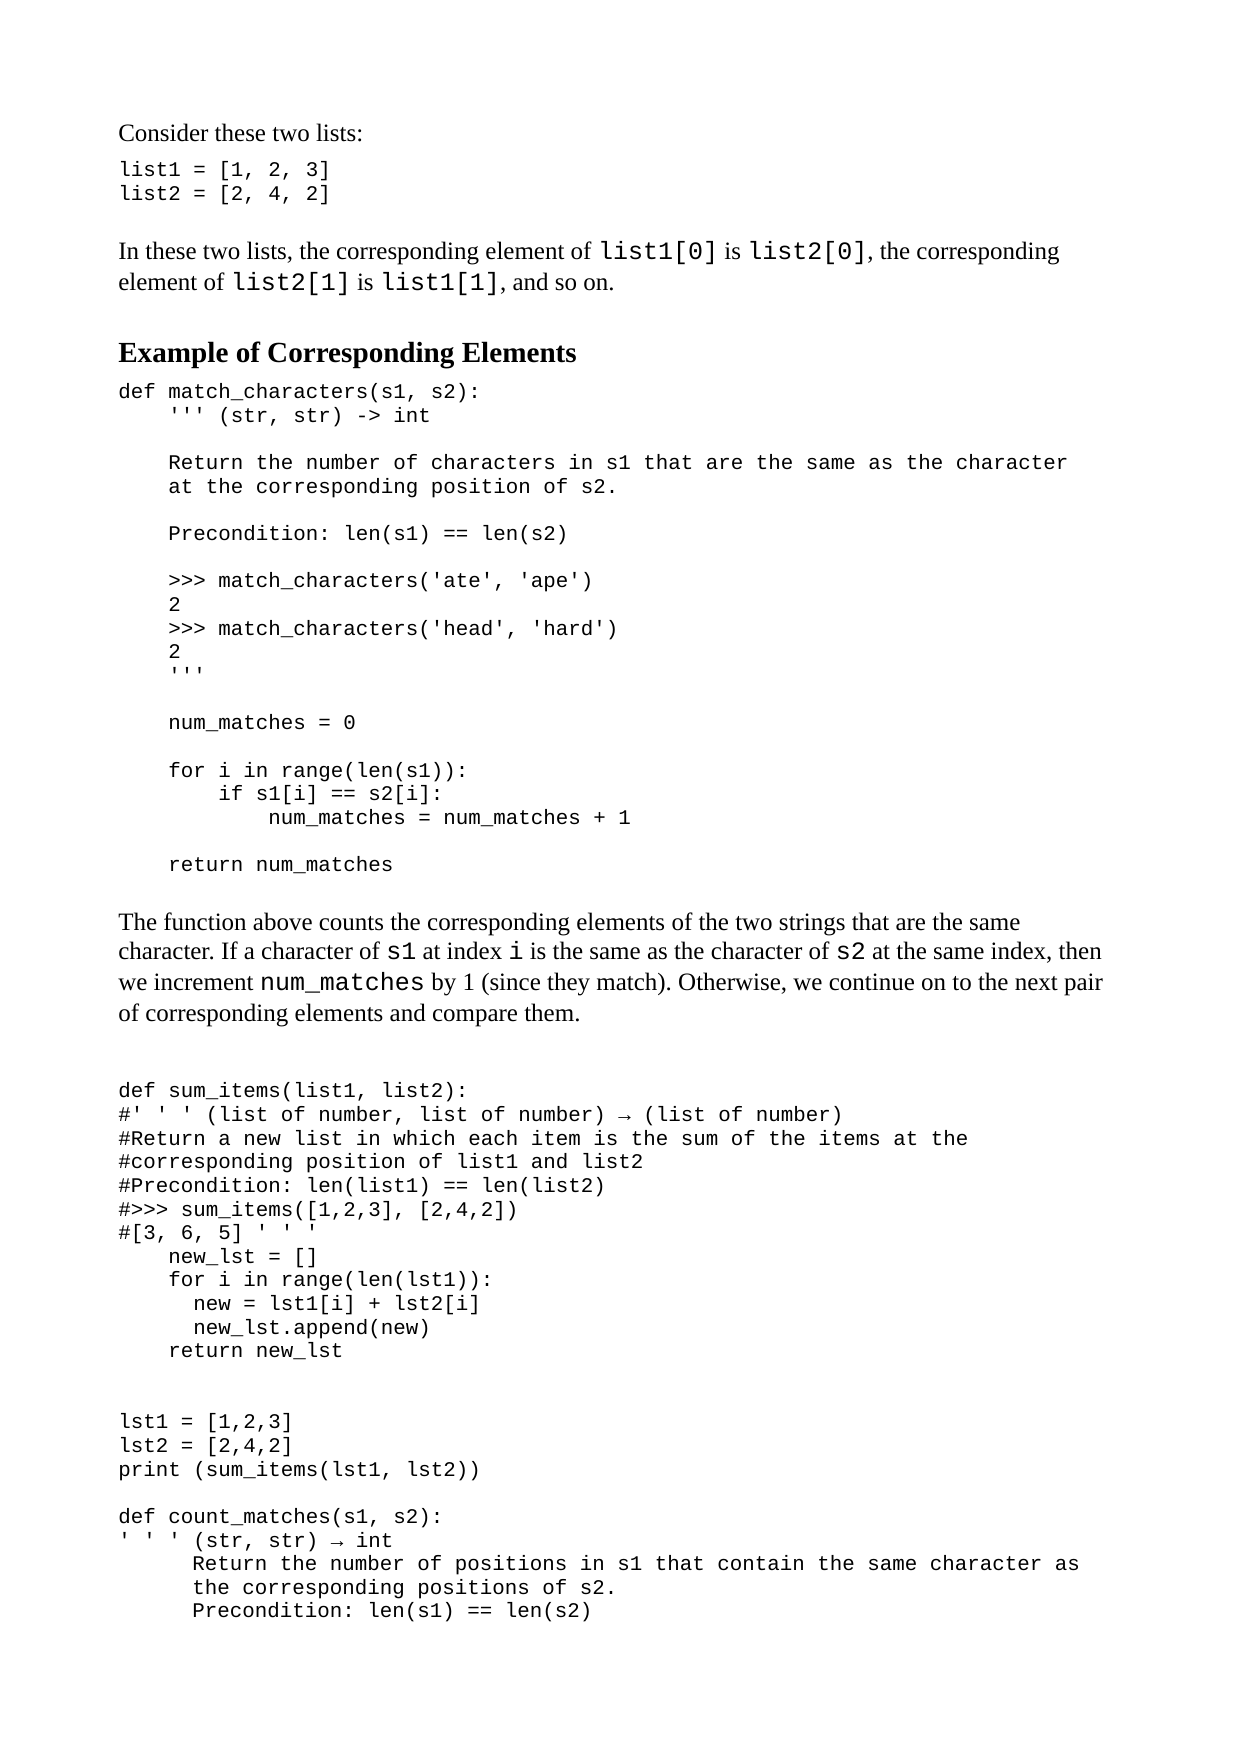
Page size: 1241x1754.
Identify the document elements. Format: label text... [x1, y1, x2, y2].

text #corresponding position of list1 and list2 [118, 1151, 1122, 1175]
text for i in range(len(lst1)): [118, 1269, 1122, 1293]
text >>> match_characters('ate', 'ape') [118, 571, 1122, 594]
text #[3, 6, 5] ' ' ' [118, 1222, 1122, 1246]
text ' ' ' (str, str) → int [118, 1529, 1122, 1553]
text new_lst = [] [118, 1246, 1122, 1269]
text list2 = [2, 4, 2] [118, 183, 1122, 207]
text Return the number of positions in s1 that contain the same character as the corresponding positions of s2. [118, 1553, 1122, 1601]
text list1 = [1, 2, 3] [118, 159, 1122, 183]
text new = lst1[i] + lst2[i] [118, 1293, 1122, 1317]
text def count_matches(s1, s2): [118, 1506, 1122, 1529]
text >>> match_characters('head', 'hard') [118, 618, 1122, 641]
text Precondition: len(s1) == len(s2) [118, 1601, 1122, 1624]
text new_lst.append(new) [118, 1317, 1122, 1340]
text lst2 = [2,4,2] [118, 1435, 1122, 1459]
text for i in range(len(s1)): [118, 760, 1122, 783]
text Precondition: len(s1) == len(s2) [118, 523, 1122, 547]
text 2 [118, 594, 1122, 618]
text #' ' ' (list of number, list of number) → (list of number) [118, 1104, 1122, 1128]
text return new_lst [118, 1340, 1122, 1364]
text Return the number of characters in s1 that are the same as the character [118, 452, 1122, 476]
text lst1 = [1,2,3] [118, 1411, 1122, 1435]
text 2 [118, 641, 1122, 665]
text num_matches = num_matches + 1 [118, 807, 1122, 831]
text ''' [118, 665, 1122, 689]
text #Return a new list in which each item is the sum of the items at the [118, 1128, 1122, 1151]
text def match_characters(s1, s2): [118, 381, 1122, 405]
text Consider these two lists: [118, 118, 1122, 147]
subtitle Example of Corresponding Elements [118, 335, 1122, 369]
text ''' (str, str) -> int [118, 405, 1122, 429]
text #>>> sum_items([1,2,3], [2,4,2]) [118, 1198, 1122, 1222]
text In these two lists, the corresponding element of list1[0] is list2[0], the corresponding element of list2[1] is list1[1], and so on. [118, 236, 1122, 298]
text return num_matches [118, 854, 1122, 878]
text #Precondition: len(list1) == len(list2) [118, 1175, 1122, 1198]
text def sum_items(list1, list2): [118, 1080, 1122, 1104]
text num_matches = 0 [118, 712, 1122, 736]
text at the corresponding position of s2. [118, 476, 1122, 499]
text if s1[i] == s2[i]: [118, 783, 1122, 807]
text print (sum_items(lst1, lst2)) [118, 1459, 1122, 1482]
text The function above counts the corresponding elements of the two strings that are the same character. If a character of s1 at index i is the same as the character of s2 at the same index, then we increment num_matches by 1 (since they match). Otherwise, we continue on to the next pair of corresponding elements and compare them. [118, 907, 1122, 1027]
